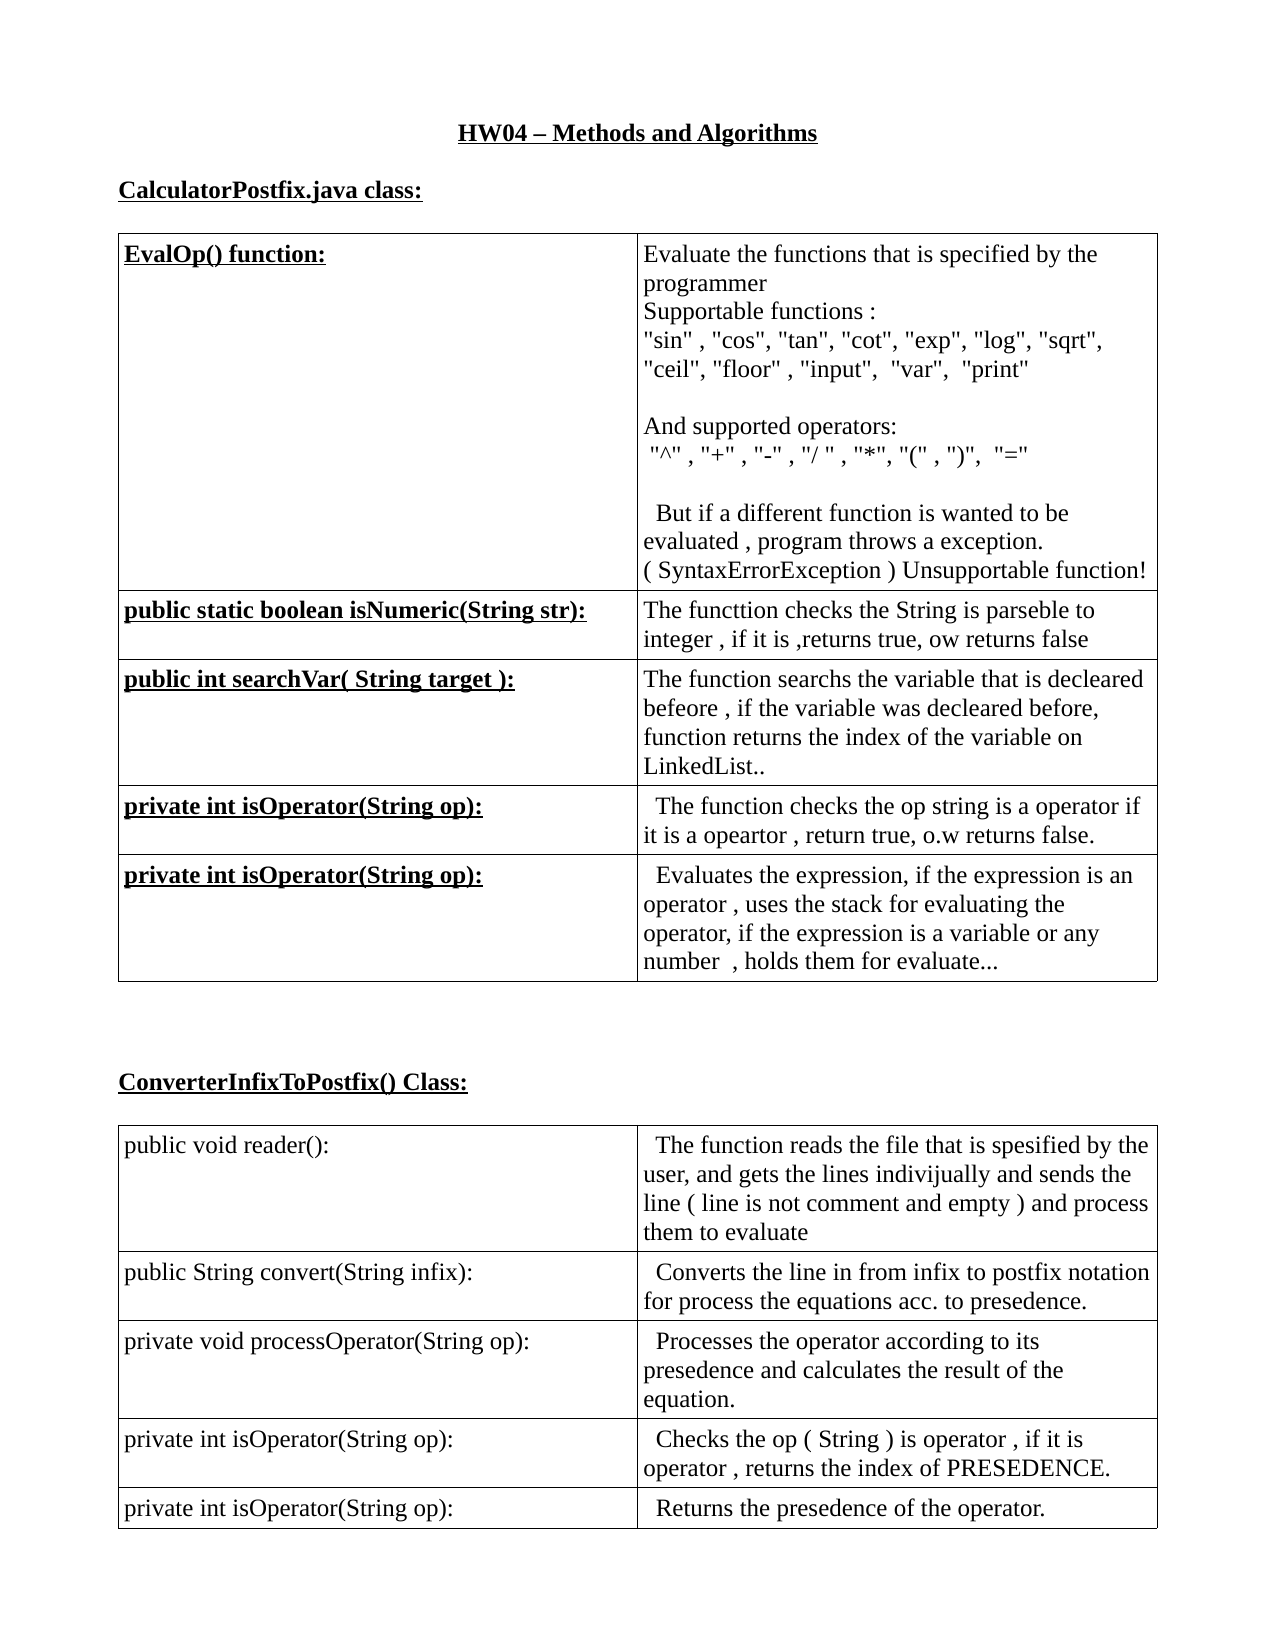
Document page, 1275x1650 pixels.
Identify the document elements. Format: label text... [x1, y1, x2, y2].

table_cell private void processOperator(String op): [119, 1321, 637, 1418]
table_cell Converts the line in from infix to postfix notation for process the equations acc. to presedence. [638, 1252, 1157, 1320]
table_cell public static boolean isNumeric(String str): [119, 591, 637, 659]
table_cell The functtion checks the String is parseble to integer , if it is ,returns true, ow returns false [638, 591, 1157, 659]
table_header Evaluate the functions that is specified by the programmer Supportable functions : "sin" , "cos", "tan", "cot", "exp", "log", "sqrt", "ceil", "floor" , "input", "var", "print" And supported operators: "^" , "+" , "-" , "/ " , "*", "(" , ")", "=" But if a different function is wanted to be evaluated , program throws a exception. ( SyntaxErrorException ) Unsupportable function! [638, 234, 1157, 590]
table_cell The function checks the op string is a operator if it is a opeartor , return true, o.w returns false. [638, 786, 1157, 854]
table_header The function reads the file that is spesified by the user, and gets the lines indivijually and sends the line ( line is not comment and empty ) and process them to evaluate [638, 1126, 1157, 1251]
text ConverterInfixToPostfix() Class: [118, 1067, 1157, 1096]
table_cell private int isOperator(String op): [119, 855, 637, 981]
table_cell public int searchVar( String target ): [119, 660, 637, 785]
table_header EvalOp() function: [119, 234, 637, 590]
text HW04 – Methods and Algorithms [118, 118, 1157, 147]
table_cell The function searchs the variable that is decleared befeore , if the variable was decleared before, function returns the index of the variable on LinkedList.. [638, 660, 1157, 785]
table_cell private int isOperator(String op): [119, 1488, 637, 1528]
table_cell Checks the op ( String ) is operator , if it is operator , returns the index of PRESEDENCE. [638, 1419, 1157, 1487]
table_cell Returns the presedence of the operator. [638, 1488, 1157, 1528]
table_cell public String convert(String infix): [119, 1252, 637, 1320]
table_cell Processes the operator according to its presedence and calculates the result of the equation. [638, 1321, 1157, 1418]
table_cell private int isOperator(String op): [119, 786, 637, 854]
table_cell Evaluates the expression, if the expression is an operator , uses the stack for evaluating the operator, if the expression is a variable or any number , holds them for evaluate... [638, 855, 1157, 981]
text CalculatorPostfix.java class: [118, 176, 1157, 204]
table_cell private int isOperator(String op): [119, 1419, 637, 1487]
table_header public void reader(): [119, 1126, 637, 1251]
